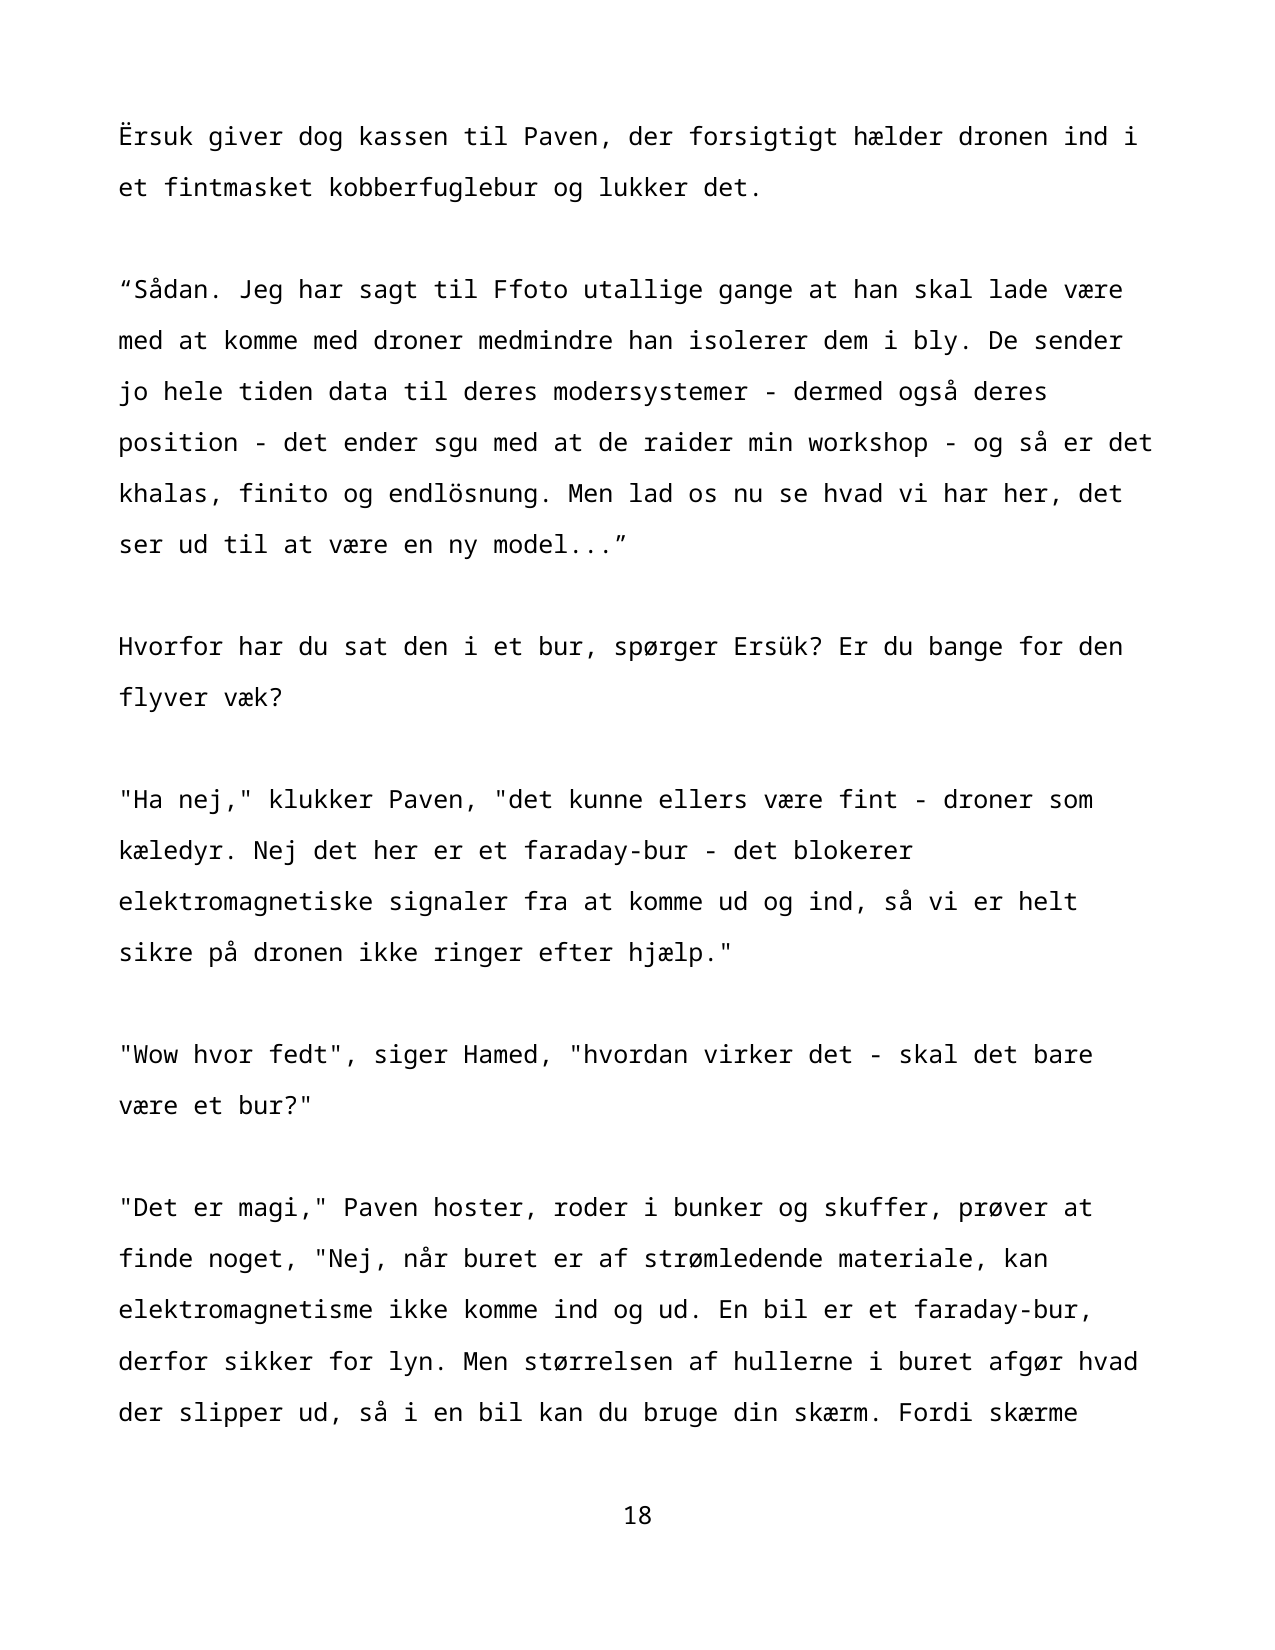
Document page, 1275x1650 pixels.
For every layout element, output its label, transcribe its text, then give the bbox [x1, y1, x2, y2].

text "Ha nej," klukker Paven, "det kunne ellers være fint - droner som kæledyr. Nej det her er et faraday-bur - det blokerer elektromagnetiske signaler fra at komme ud og ind, så vi er helt sikre på dronen ikke ringer efter hjælp." [118, 782, 1157, 969]
text "Wow hvor fedt", siger Hamed, "hvordan virker det - skal det bare være et bur?" [118, 1037, 1157, 1122]
text Hvorfor har du sat den i et bur, spørger Ersük? Er du bange for den flyver væk? [118, 628, 1157, 714]
text “Sådan. Jeg har sagt til Ffoto utallige gange at han skal lade være med at komme med droner medmindre han isolerer dem i bly. De sender jo hele tiden data til deres modersystemer - dermed også deres position - det ender sgu med at de raider min workshop - og så er det khalas, finito og endlösnung. Men lad os nu se hvad vi har her, det ser ud til at være en ny model...” [118, 271, 1157, 561]
text "Det er magi," Paven hoster, roder i bunker og skuffer, prøver at finde noget, "Nej, når buret er af strømledende materiale, kan elektromagnetisme ikke komme ind og ud. En bil er et faraday-bur, derfor sikker for lyn. Men størrelsen af hullerne i buret afgør hvad der slipper ud, så i en bil kan du bruge din skærm. Fordi skærme [118, 1190, 1157, 1428]
text Ërsuk giver dog kassen til Paven, der forsigtigt hælder dronen ind i et fintmasket kobberfuglebur og lukker det. [118, 118, 1157, 203]
